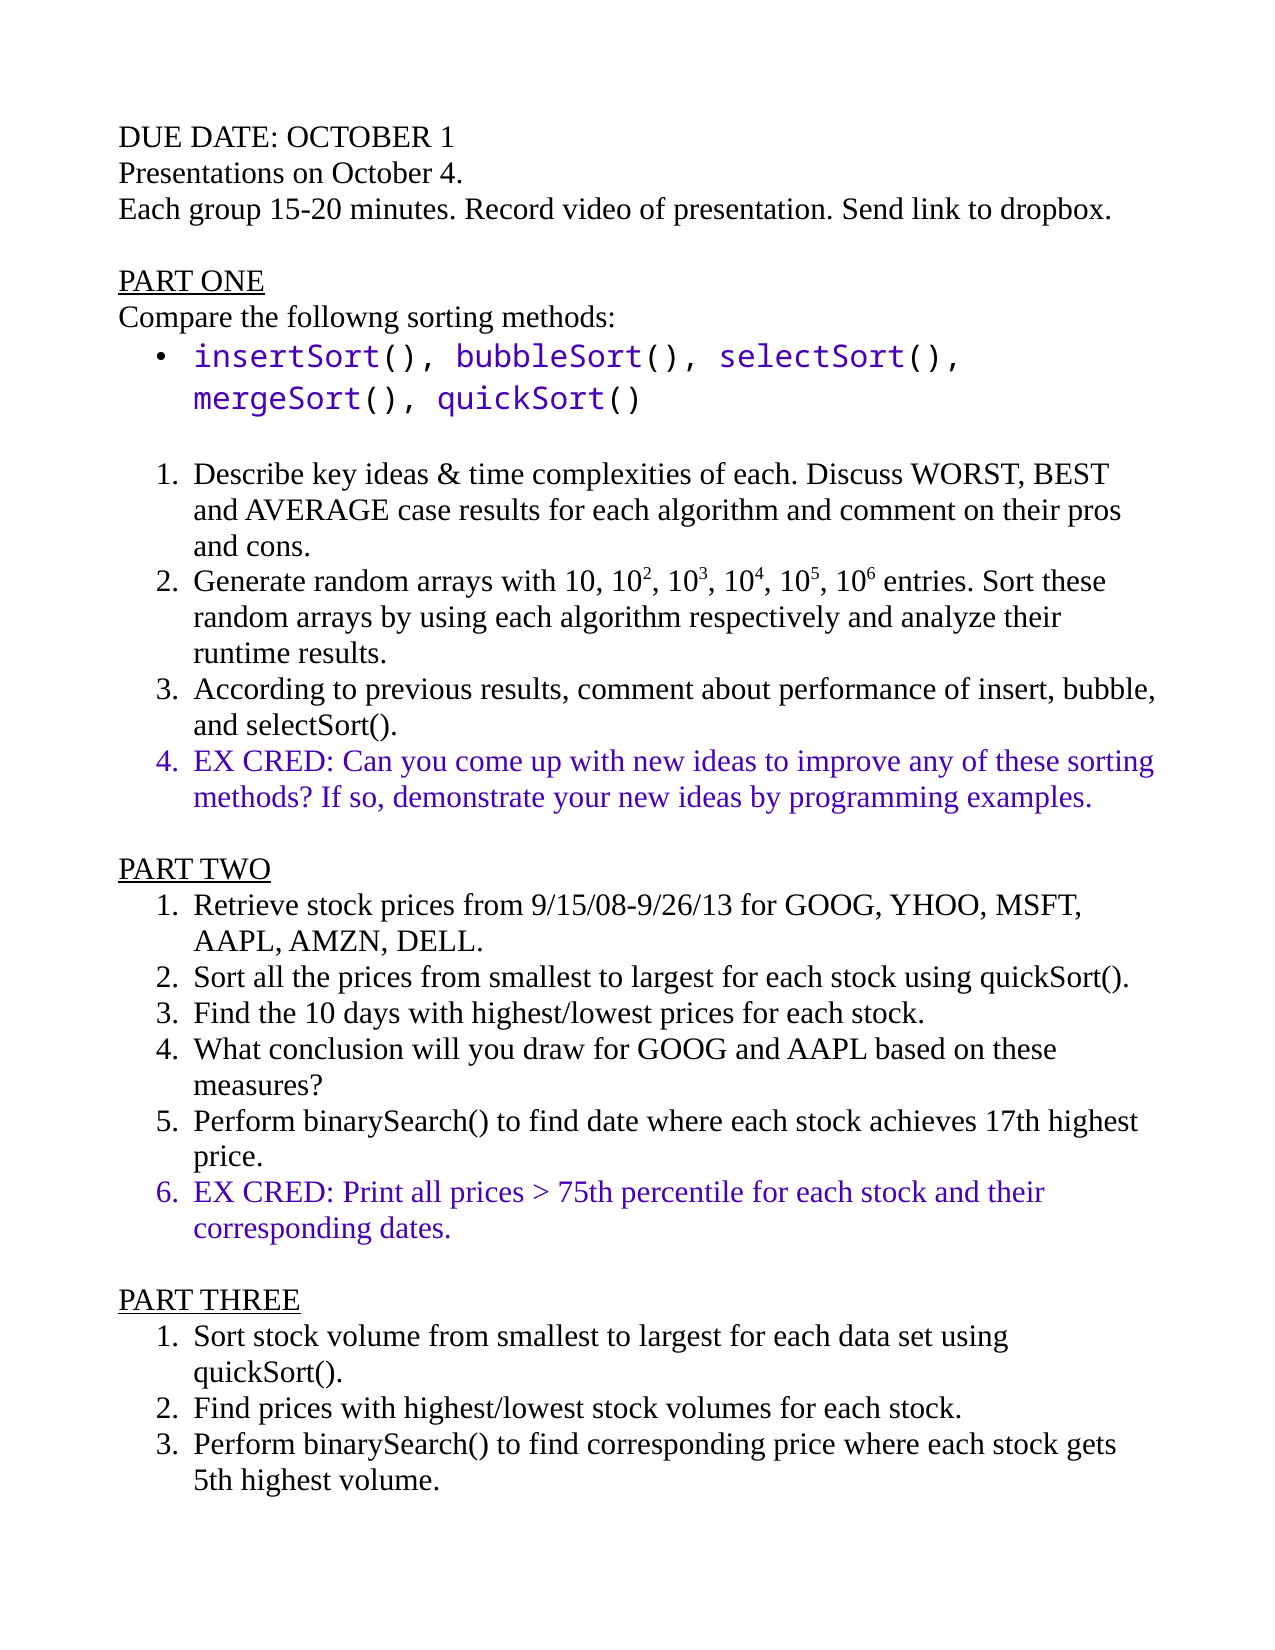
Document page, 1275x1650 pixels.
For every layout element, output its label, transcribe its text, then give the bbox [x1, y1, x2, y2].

text Compare the followng sorting methods: [118, 298, 1157, 334]
text Each group 15-20 minutes. Record video of presentation. Send link to dropbox. [118, 190, 1157, 226]
list EX CRED: Print all prices > 75th percentile for each stock and their corresponding dates. [156, 1174, 1157, 1246]
list According to previous results, comment about performance of insert, bubble, and selectSort(). [156, 671, 1157, 742]
list EX CRED: Can you come up with new ideas to improve any of these sorting methods? If so, demonstrate your new ideas by programming examples. [156, 742, 1157, 814]
list Sort stock volume from smallest to largest for each data set using quickSort(). [156, 1317, 1157, 1389]
list Sort all the prices from smallest to largest for each stock using quickSort(). [156, 958, 1157, 994]
text DUE DATE: OCTOBER 1 [118, 118, 1157, 154]
list Describe key ideas & time complexities of each. Discuss WORST, BEST and AVERAGE case results for each algorithm and comment on their pros and cons. [156, 455, 1157, 563]
text PART TWO [118, 850, 1157, 886]
text Presentations on October 4. [118, 154, 1157, 190]
list insertSort(), bubbleSort(), selectSort(), mergeSort(), quickSort() [156, 334, 1157, 419]
list Find prices with highest/lowest stock volumes for each stock. [156, 1389, 1157, 1425]
list Generate random arrays with 10, 102, 103, 104, 105, 106 entries. Sort these random arrays by using each algorithm respectively and analyze their runtime results. [156, 563, 1157, 671]
text PART ONE [118, 262, 1157, 298]
list Perform binarySearch() to find date where each stock achieves 17th highest price. [156, 1102, 1157, 1174]
list What conclusion will you draw for GOOG and AAPL based on these measures? [156, 1030, 1157, 1102]
list Find the 10 days with highest/lowest prices for each stock. [156, 994, 1157, 1030]
text PART THREE [118, 1281, 1157, 1317]
list Perform binarySearch() to find corresponding price where each stock gets 5th highest volume. [156, 1425, 1157, 1497]
list Retrieve stock prices from 9/15/08-9/26/13 for GOOG, YHOO, MSFT, AAPL, AMZN, DELL. [156, 886, 1157, 958]
